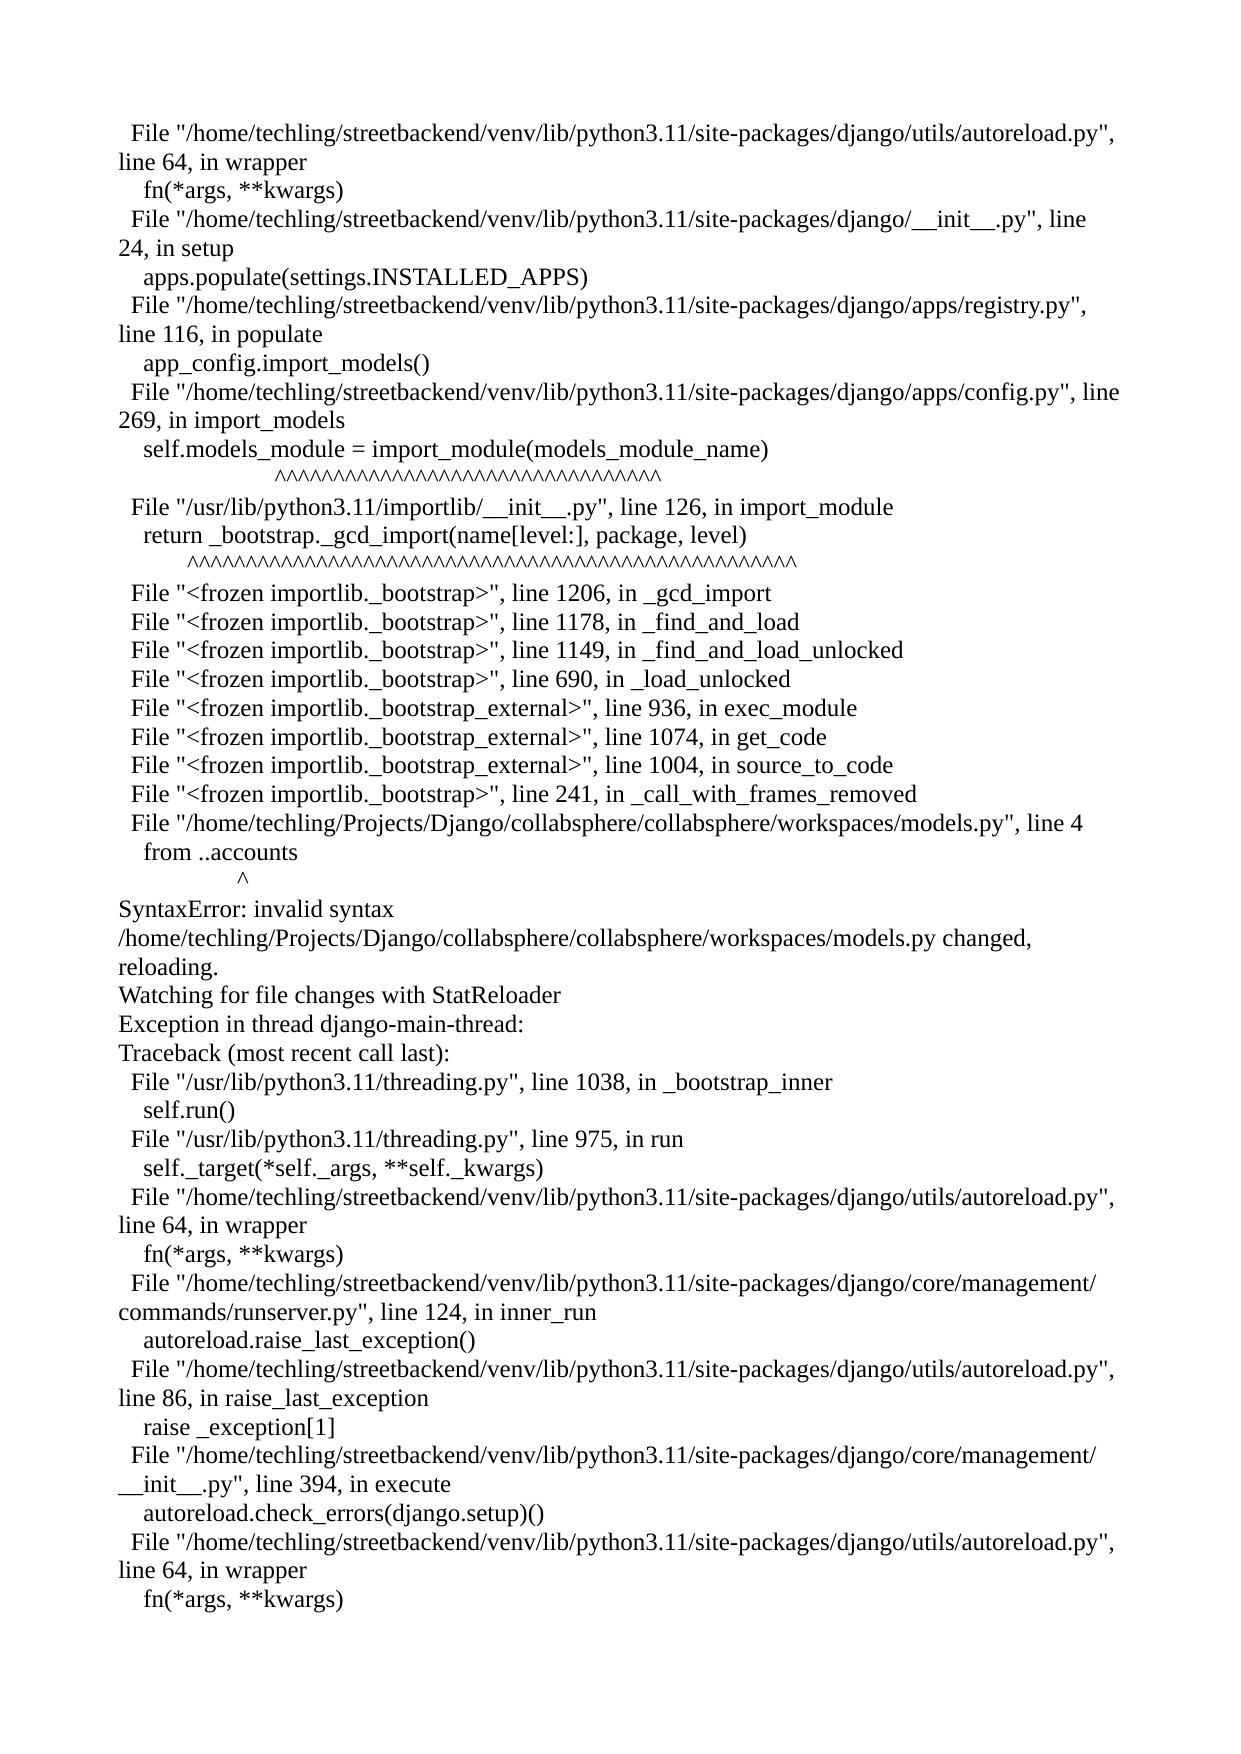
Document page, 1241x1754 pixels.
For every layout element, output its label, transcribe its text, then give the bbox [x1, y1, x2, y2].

text return _bootstrap._gcd_import(name[level:], package, level) [118, 521, 1122, 549]
text autoreload.check_errors(django.setup)() [118, 1498, 1122, 1527]
text File "/home/techling/streetbackend/venv/lib/python3.11/site-packages/django/utils/autoreload.py", line 64, in wrapper [118, 1182, 1122, 1239]
text self._target(*self._args, **self._kwargs) [118, 1153, 1122, 1182]
text File "<frozen importlib._bootstrap_external>", line 1074, in get_code [118, 722, 1122, 751]
text ^^^^^^^^^^^^^^^^^^^^^^^^^^^^^^^^^^^^^^^^^^^^^^^^^^^^ [118, 549, 1122, 578]
text /home/techling/Projects/Django/collabsphere/collabsphere/workspaces/models.py changed, reloading. [118, 923, 1122, 981]
text apps.populate(settings.INSTALLED_APPS) [118, 262, 1122, 291]
text Traceback (most recent call last): [118, 1038, 1122, 1067]
text self.run() [118, 1096, 1122, 1124]
text File "/usr/lib/python3.11/importlib/__init__.py", line 126, in import_module [118, 492, 1122, 521]
text File "/home/techling/streetbackend/venv/lib/python3.11/site-packages/django/__init__.py", line 24, in setup [118, 204, 1122, 262]
text from ..accounts [118, 837, 1122, 866]
text File "<frozen importlib._bootstrap>", line 1149, in _find_and_load_unlocked [118, 636, 1122, 664]
text autoreload.raise_last_exception() [118, 1326, 1122, 1354]
text raise _exception[1] [118, 1412, 1122, 1441]
text app_config.import_models() [118, 348, 1122, 377]
text ^ [118, 866, 1122, 894]
text ^^^^^^^^^^^^^^^^^^^^^^^^^^^^^^^^^ [118, 463, 1122, 492]
text fn(*args, **kwargs) [118, 176, 1122, 204]
text File "/usr/lib/python3.11/threading.py", line 1038, in _bootstrap_inner [118, 1067, 1122, 1096]
text File "<frozen importlib._bootstrap>", line 1178, in _find_and_load [118, 607, 1122, 636]
text File "/home/techling/streetbackend/venv/lib/python3.11/site-packages/django/apps/config.py", line 269, in import_models [118, 377, 1122, 434]
text Watching for file changes with StatReloader [118, 981, 1122, 1009]
text fn(*args, **kwargs) [118, 1239, 1122, 1268]
text File "/home/techling/Projects/Django/collabsphere/collabsphere/workspaces/models.py", line 4 [118, 808, 1122, 837]
text File "<frozen importlib._bootstrap_external>", line 936, in exec_module [118, 693, 1122, 722]
text File "/usr/lib/python3.11/threading.py", line 975, in run [118, 1124, 1122, 1153]
text File "/home/techling/streetbackend/venv/lib/python3.11/site-packages/django/utils/autoreload.py", line 64, in wrapper [118, 1527, 1122, 1584]
text File "<frozen importlib._bootstrap>", line 1206, in _gcd_import [118, 578, 1122, 607]
text File "/home/techling/streetbackend/venv/lib/python3.11/site-packages/django/core/management/__init__.py", line 394, in execute [118, 1441, 1122, 1498]
text self.models_module = import_module(models_module_name) [118, 434, 1122, 463]
text File "<frozen importlib._bootstrap>", line 241, in _call_with_frames_removed [118, 779, 1122, 808]
text File "<frozen importlib._bootstrap_external>", line 1004, in source_to_code [118, 751, 1122, 779]
text SyntaxError: invalid syntax [118, 894, 1122, 923]
text File "/home/techling/streetbackend/venv/lib/python3.11/site-packages/django/utils/autoreload.py", line 64, in wrapper [118, 118, 1122, 176]
text File "/home/techling/streetbackend/venv/lib/python3.11/site-packages/django/utils/autoreload.py", line 86, in raise_last_exception [118, 1354, 1122, 1412]
text File "/home/techling/streetbackend/venv/lib/python3.11/site-packages/django/core/management/commands/runserver.py", line 124, in inner_run [118, 1268, 1122, 1326]
text File "<frozen importlib._bootstrap>", line 690, in _load_unlocked [118, 664, 1122, 693]
text File "/home/techling/streetbackend/venv/lib/python3.11/site-packages/django/apps/registry.py", line 116, in populate [118, 291, 1122, 348]
text fn(*args, **kwargs) [118, 1584, 1122, 1613]
text Exception in thread django-main-thread: [118, 1009, 1122, 1038]
